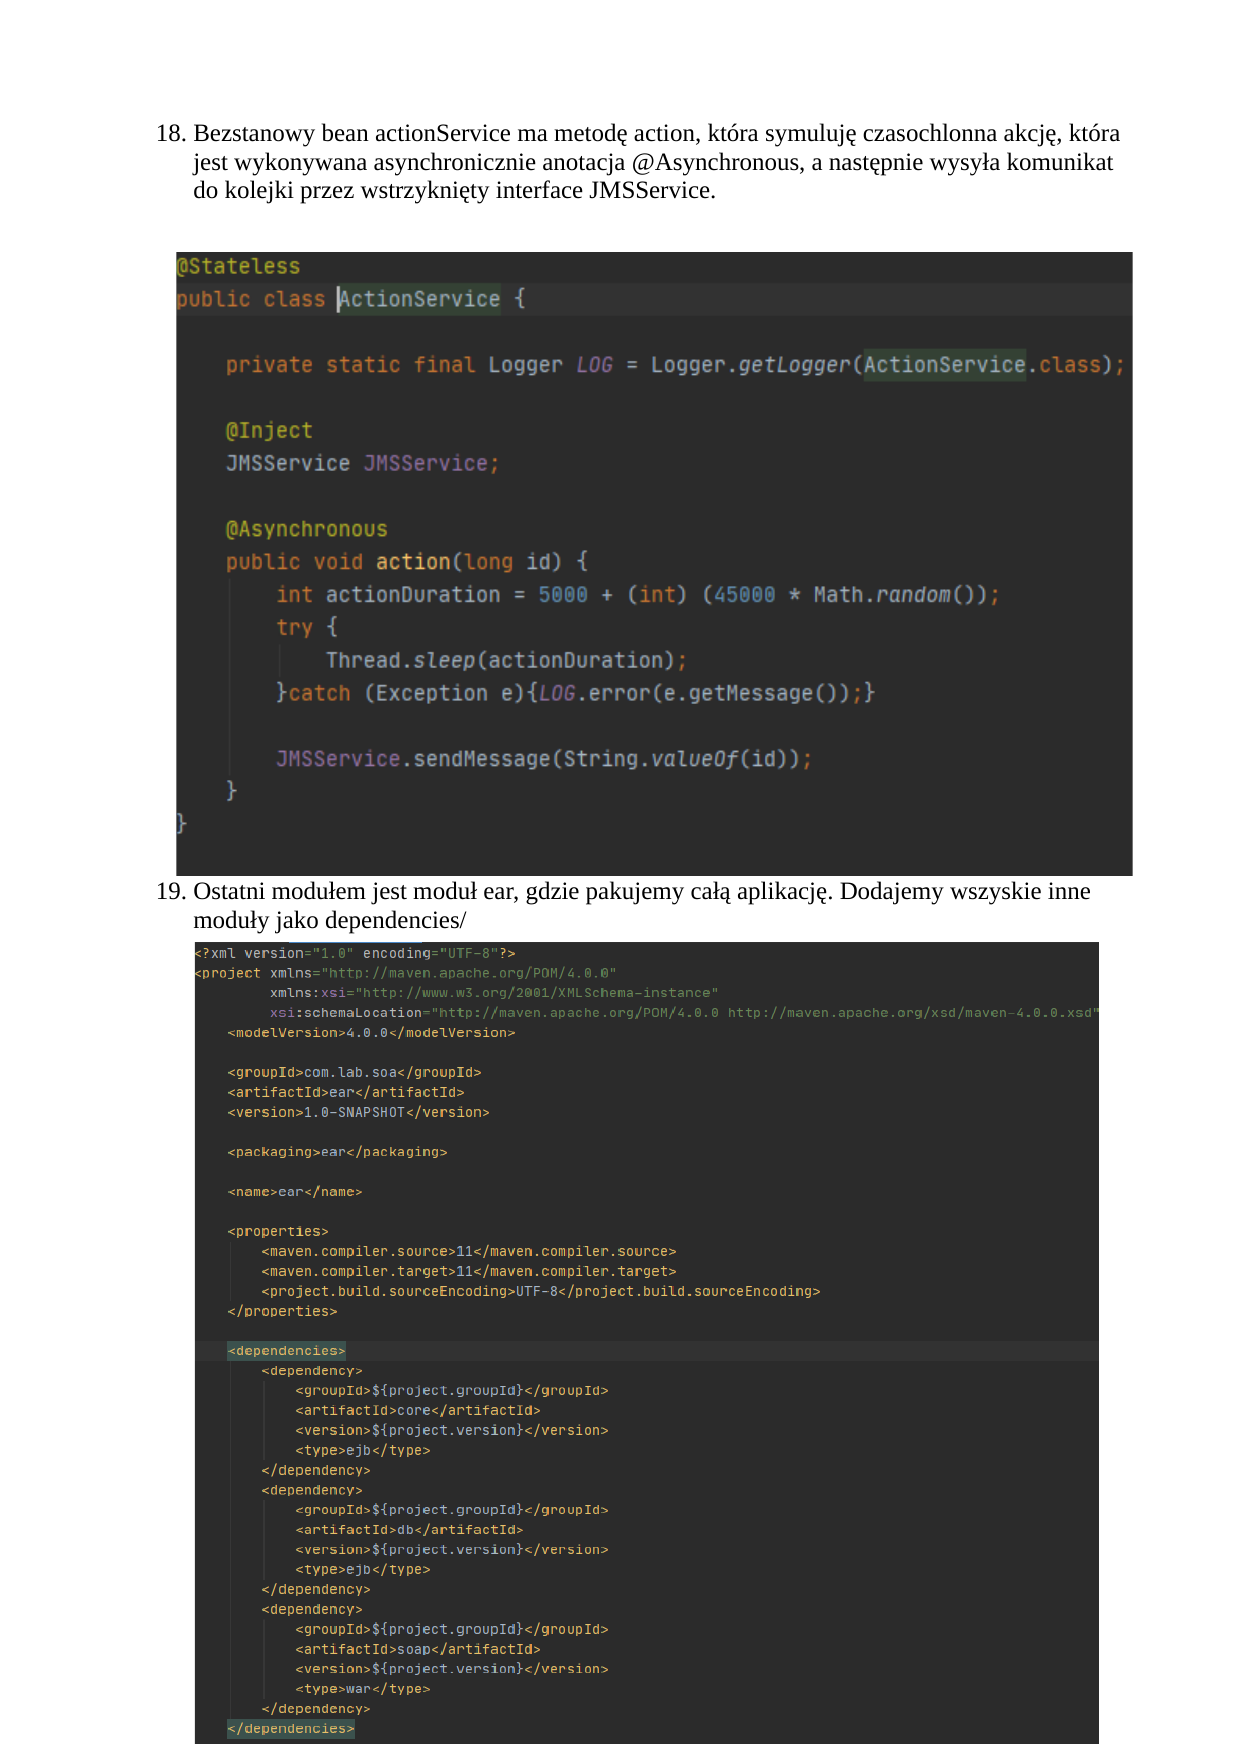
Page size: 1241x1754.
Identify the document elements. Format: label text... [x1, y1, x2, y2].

picture [194, 942, 1099, 1744]
list Bezstanowy bean actionService ma metodę action, która symuluję czasochlonna akcję, która jest wykonywana asynchronicznie anotacja @Asynchronous, a następnie wysyła komunikat do kolejki przez wstrzyknięty interface JMSService. [156, 118, 1122, 204]
picture [176, 252, 1133, 876]
list Ostatni modułem jest moduł ear, gdzie pakujemy całą aplikację. Dodajemy wszyskie inne moduły jako dependencies/ [156, 233, 1122, 933]
